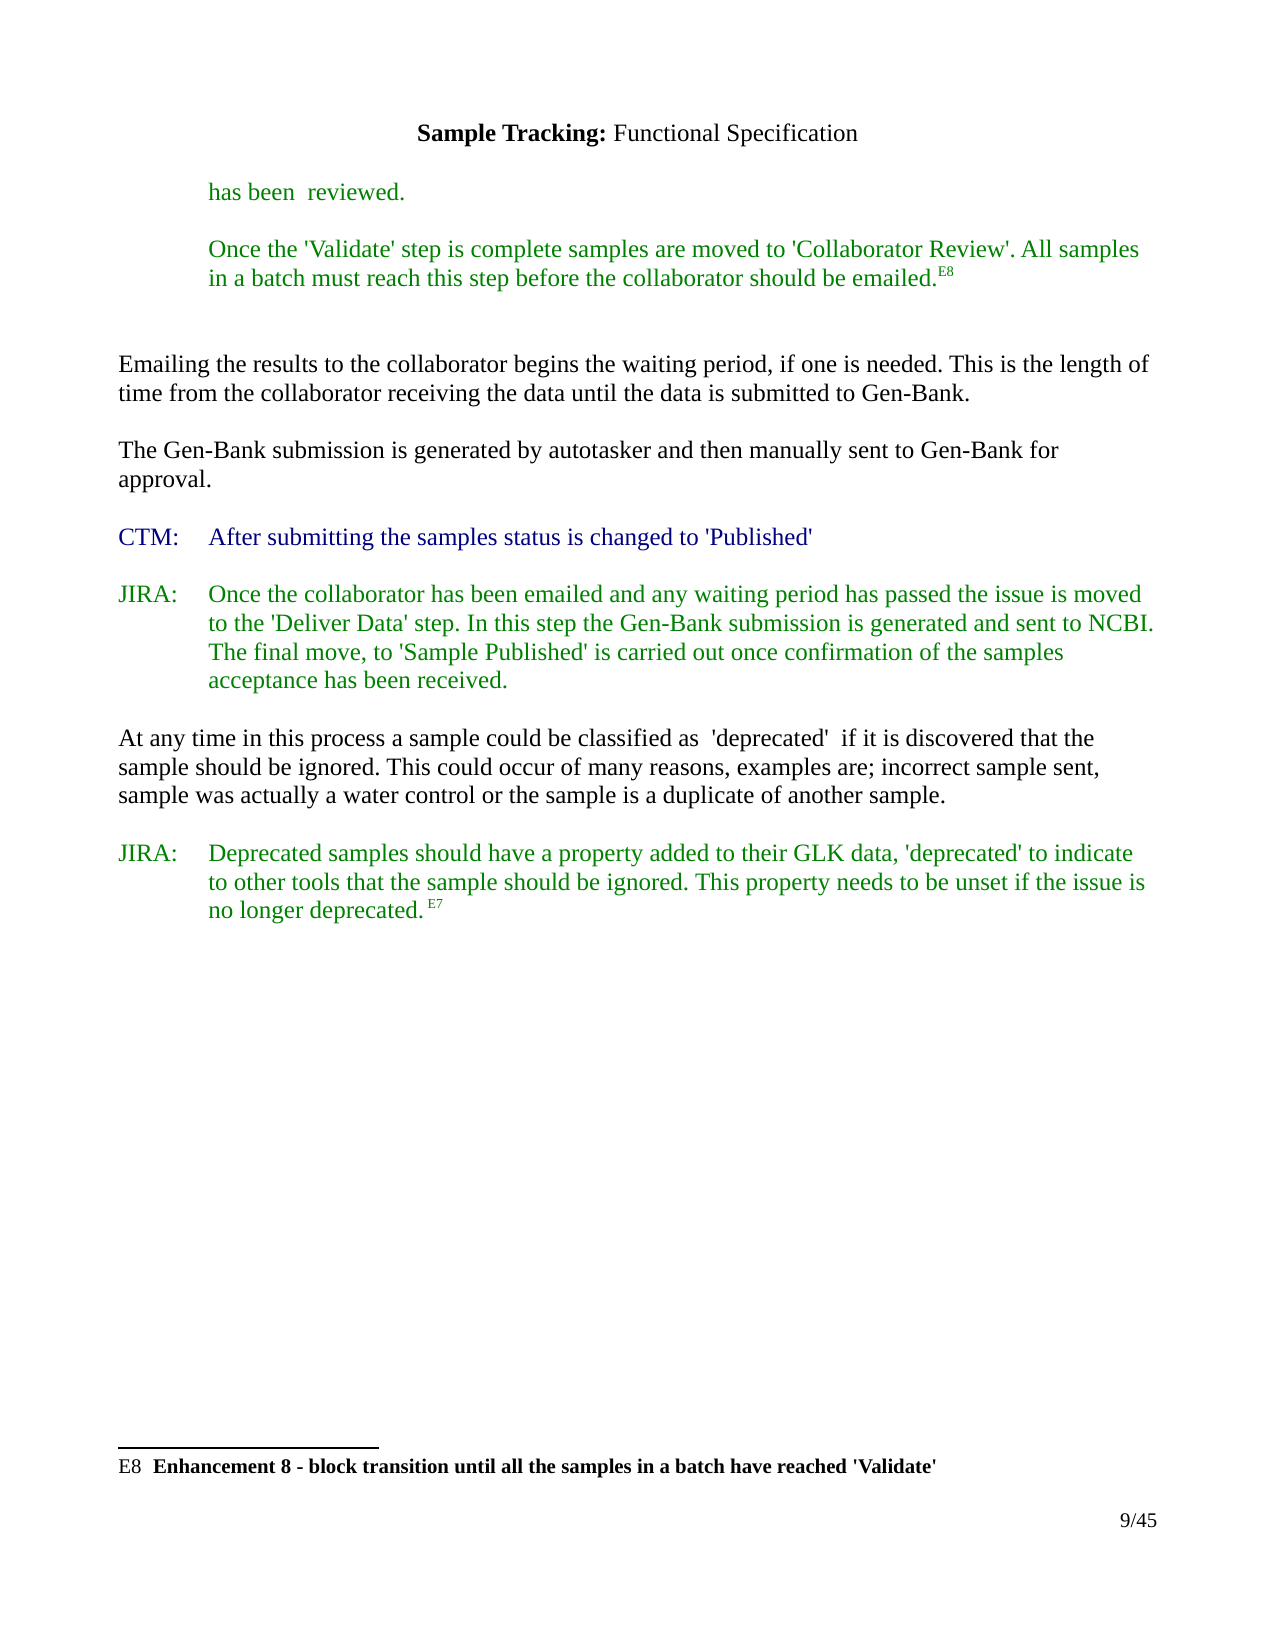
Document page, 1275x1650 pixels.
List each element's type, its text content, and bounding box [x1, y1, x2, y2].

text CTM: After submitting the samples status is changed to 'Published' [118, 522, 1157, 551]
text JIRA: Once the collaborator has been emailed and any waiting period has passed the issue is moved to the 'Deliver Data' step. In this step the Gen-Bank submission is generated and sent to NCBI. The final move, to 'Sample Published' is carried out once confirmation of the samples acceptance has been received. [118, 579, 1157, 694]
text At any time in this process a sample could be classified as 'deprecated' if it is discovered that the sample should be ignored. This could occur of many reasons, examples are; incorrect sample sent, sample was actually a water control or the sample is a duplicate of another sample. [118, 723, 1157, 809]
text JIRA: Deprecated samples should have a property added to their GLK data, 'deprecated' to indicate to other tools that the sample should be ignored. This property needs to be unset if the issue is no longer deprecated. E7 [118, 838, 1157, 924]
text The Gen-Bank submission is generated by autotasker and then manually sent to Gen-Bank for approval. [118, 436, 1157, 493]
text Once the 'Validate' step is complete samples are moved to 'Collaborator Review'. All samples in a batch must reach this step before the collaborator should be emailed. [118, 234, 1157, 292]
text has been reviewed. [118, 177, 1157, 206]
text Enhancement 8 - block transition until all the samples in a batch have reached 'Validate' [118, 1454, 1157, 1478]
text Emailing the results to the collaborator begins the waiting period, if one is needed. This is the length of time from the collaborator receiving the data until the data is submitted to Gen-Bank. [118, 349, 1157, 407]
